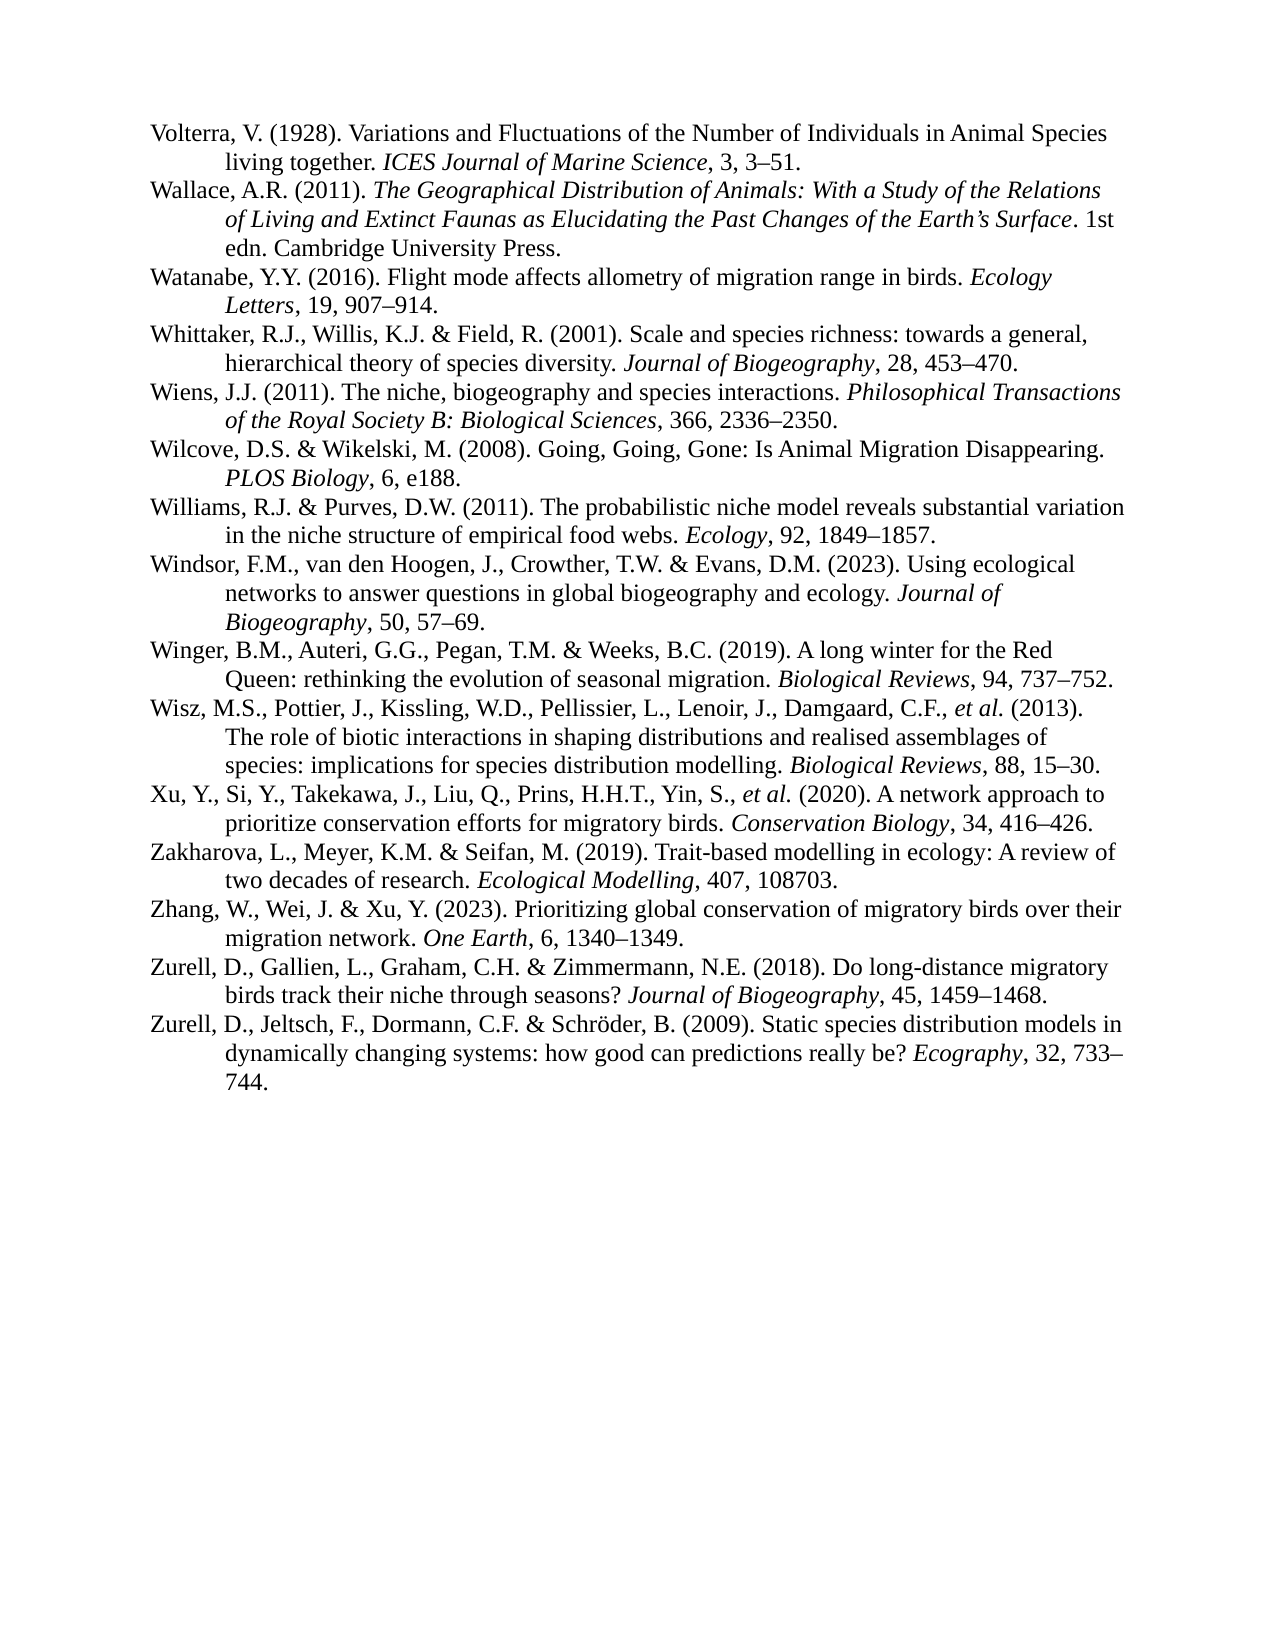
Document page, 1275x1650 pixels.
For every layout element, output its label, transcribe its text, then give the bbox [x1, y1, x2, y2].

text Whittaker, R.J., Willis, K.J. & Field, R. (2001). Scale and species richness: towards a general, hierarchical theory of species diversity. Journal of Biogeography, 28, 453–470. [150, 319, 1125, 377]
text Wisz, M.S., Pottier, J., Kissling, W.D., Pellissier, L., Lenoir, J., Damgaard, C.F., et al. (2013). The role of biotic interactions in shaping distributions and realised assemblages of species: implications for species distribution modelling. Biological Reviews, 88, 15–30. [150, 693, 1125, 779]
text Wiens, J.J. (2011). The niche, biogeography and species interactions. Philosophical Transactions of the Royal Society B: Biological Sciences, 366, 2336–2350. [150, 377, 1125, 434]
text Wallace, A.R. (2011). The Geographical Distribution of Animals: With a Study of the Relations of Living and Extinct Faunas as Elucidating the Past Changes of the Earth’s Surface. 1st edn. Cambridge University Press. [150, 176, 1125, 262]
text Zhang, W., Wei, J. & Xu, Y. (2023). Prioritizing global conservation of migratory birds over their migration network. One Earth, 6, 1340–1349. [150, 894, 1125, 952]
text Xu, Y., Si, Y., Takekawa, J., Liu, Q., Prins, H.H.T., Yin, S., et al. (2020). A network approach to prioritize conservation efforts for migratory birds. Conservation Biology, 34, 416–426. [150, 779, 1125, 837]
text Wilcove, D.S. & Wikelski, M. (2008). Going, Going, Gone: Is Animal Migration Disappearing. PLOS Biology, 6, e188. [150, 434, 1125, 492]
text Zurell, D., Jeltsch, F., Dormann, C.F. & Schröder, B. (2009). Static species distribution models in dynamically changing systems: how good can predictions really be? Ecography, 32, 733–744. [150, 1009, 1125, 1096]
text Zurell, D., Gallien, L., Graham, C.H. & Zimmermann, N.E. (2018). Do long-distance migratory birds track their niche through seasons? Journal of Biogeography, 45, 1459–1468. [150, 952, 1125, 1009]
text Winger, B.M., Auteri, G.G., Pegan, T.M. & Weeks, B.C. (2019). A long winter for the Red Queen: rethinking the evolution of seasonal migration. Biological Reviews, 94, 737–752. [150, 636, 1125, 693]
text Volterra, V. (1928). Variations and Fluctuations of the Number of Individuals in Animal Species living together. ICES Journal of Marine Science, 3, 3–51. [150, 118, 1125, 176]
text Zakharova, L., Meyer, K.M. & Seifan, M. (2019). Trait-based modelling in ecology: A review of two decades of research. Ecological Modelling, 407, 108703. [150, 837, 1125, 894]
text Watanabe, Y.Y. (2016). Flight mode affects allometry of migration range in birds. Ecology Letters, 19, 907–914. [150, 262, 1125, 319]
text Williams, R.J. & Purves, D.W. (2011). The probabilistic niche model reveals substantial variation in the niche structure of empirical food webs. Ecology, 92, 1849–1857. [150, 492, 1125, 549]
text Windsor, F.M., van den Hoogen, J., Crowther, T.W. & Evans, D.M. (2023). Using ecological networks to answer questions in global biogeography and ecology. Journal of Biogeography, 50, 57–69. [150, 549, 1125, 636]
